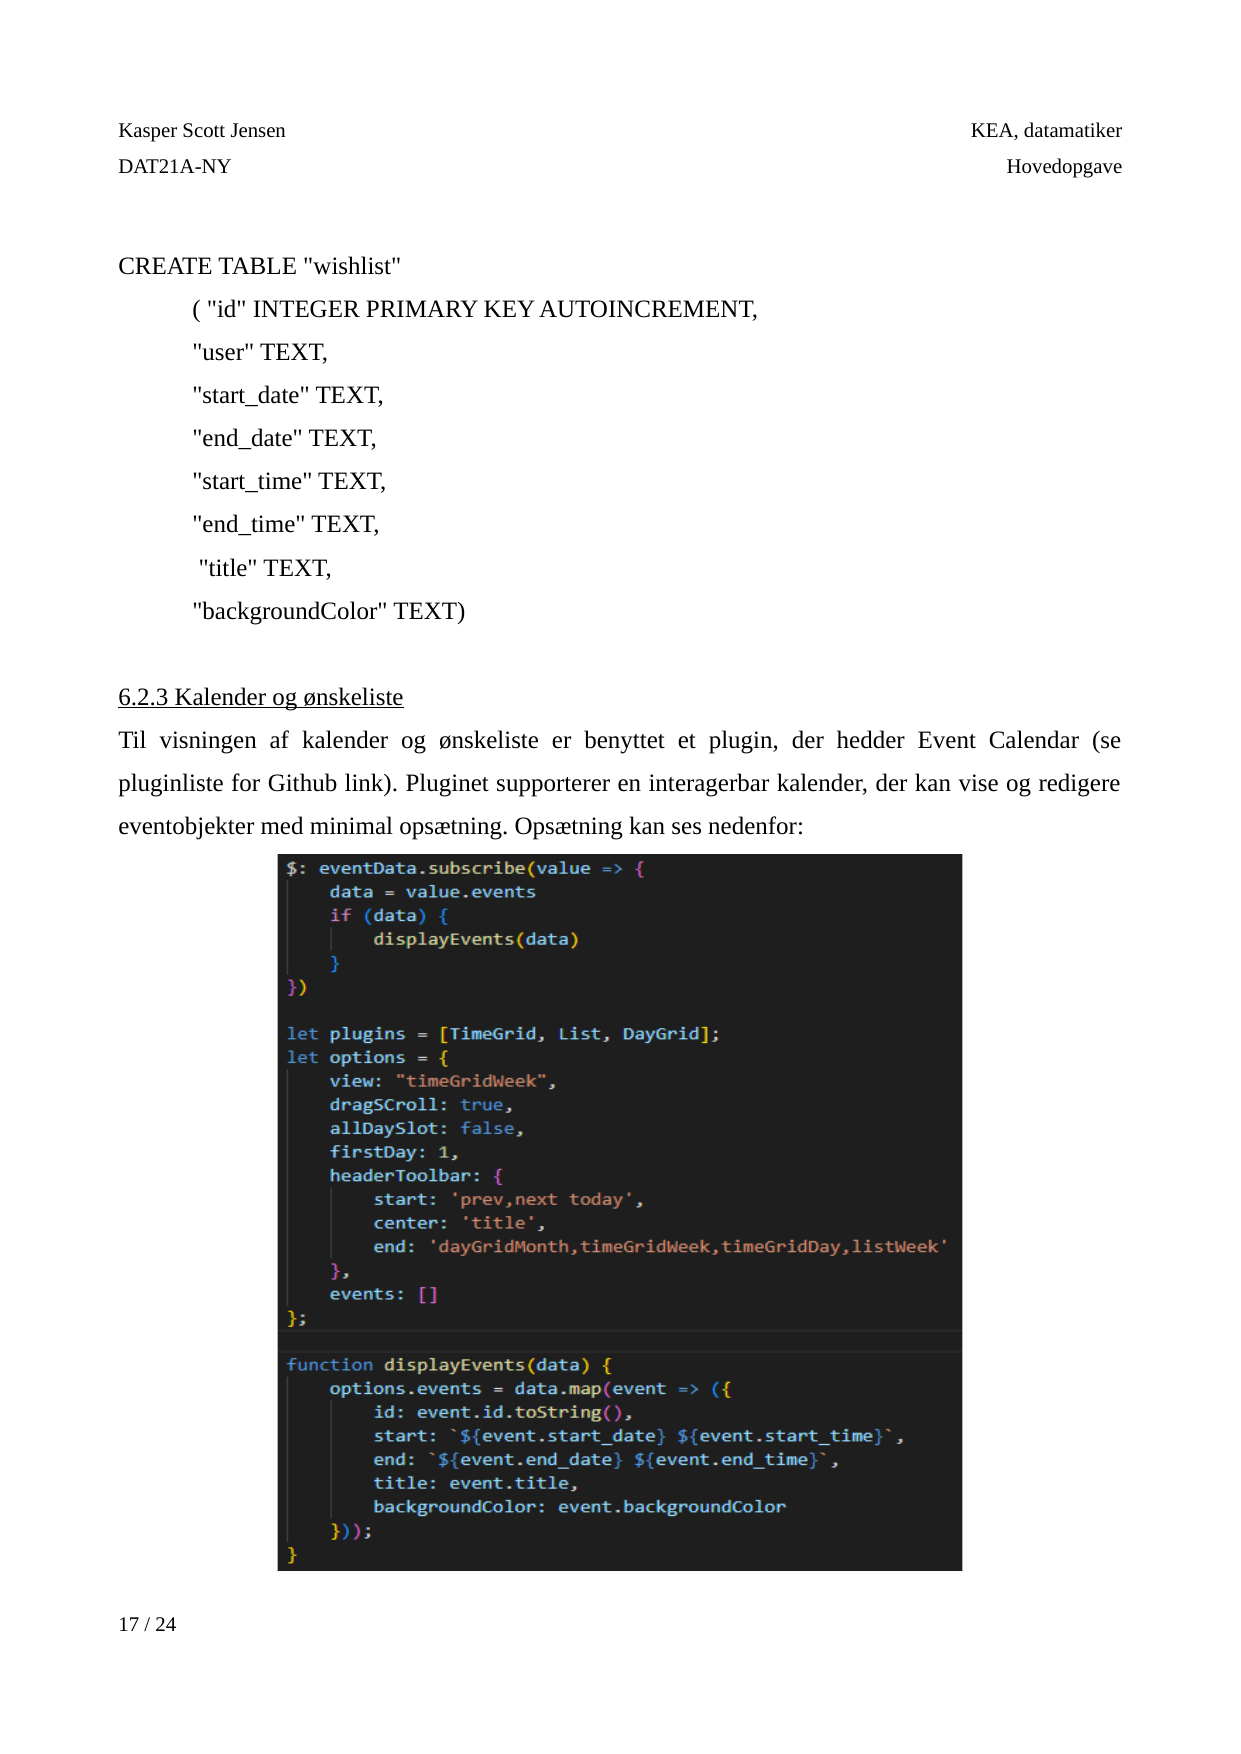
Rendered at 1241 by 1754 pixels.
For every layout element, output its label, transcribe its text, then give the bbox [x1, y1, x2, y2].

text CREATE TABLE "wishlist" [118, 251, 1122, 279]
text "end_time" TEXT, [118, 509, 1122, 538]
text "title" TEXT, [118, 553, 1122, 581]
text "end_date" TEXT, [118, 423, 1122, 452]
text "start_time" TEXT, [118, 466, 1122, 495]
picture [277, 854, 963, 1571]
text Til visningen af kalender og ønskeliste er benyttet et plugin, der hedder Event Calendar (se pluginliste for Github link). Pluginet supporterer en interagerbar kalender, der kan vise og redigere eventobjekter med minimal opsætning. Opsætning kan ses nedenfor: [118, 725, 1122, 840]
text ( "id" INTEGER PRIMARY KEY AUTOINCREMENT, [118, 294, 1122, 323]
text "start_date" TEXT, [118, 380, 1122, 409]
text "user" TEXT, [118, 337, 1122, 366]
text 6.2.3 Kalender og ønskeliste [118, 682, 1122, 711]
text "backgroundColor" TEXT) [118, 596, 1122, 624]
